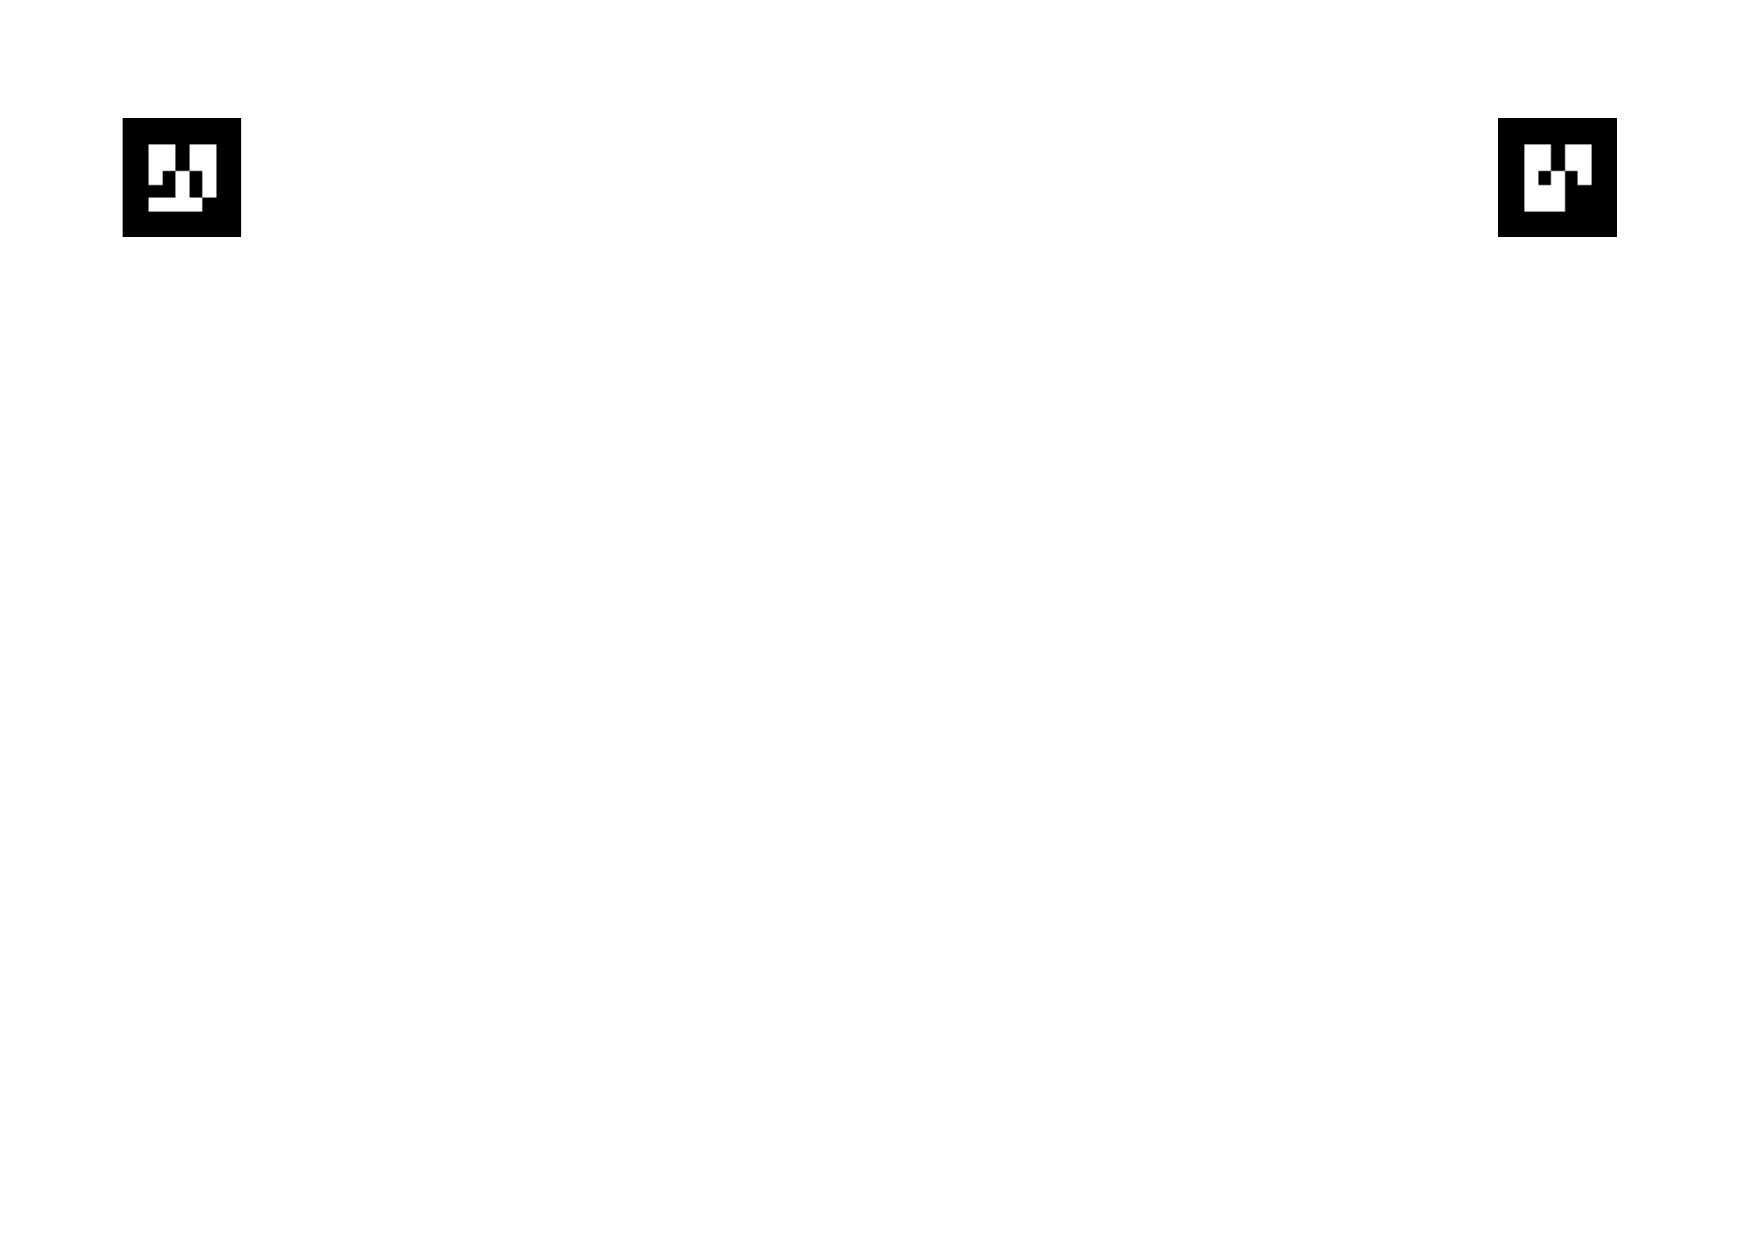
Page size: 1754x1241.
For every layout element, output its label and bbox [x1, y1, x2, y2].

table_cell [118, 266, 1635, 294]
table_header [118, 118, 1635, 266]
picture [122, 118, 242, 237]
picture [1498, 118, 1617, 237]
